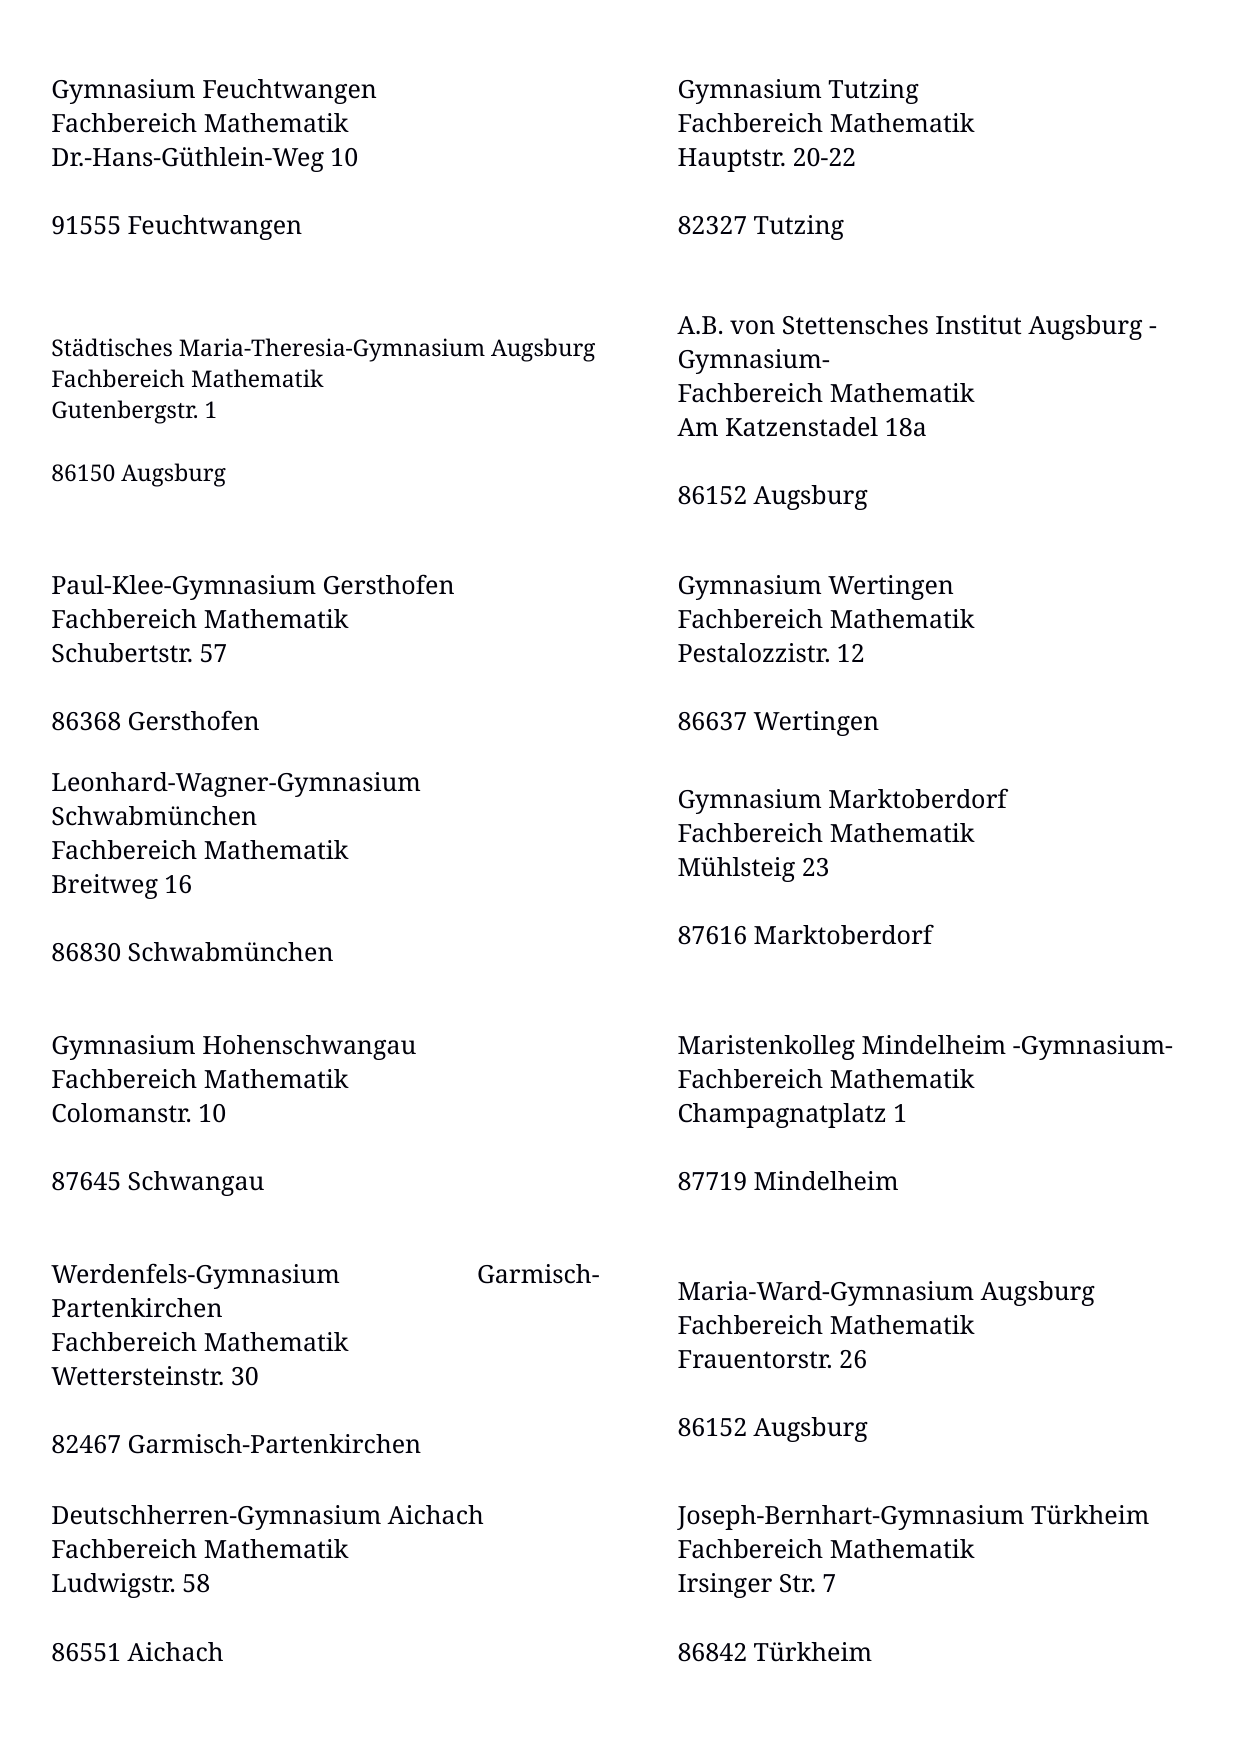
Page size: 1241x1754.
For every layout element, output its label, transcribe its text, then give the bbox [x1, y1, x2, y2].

table_cell Deutschherren-Gymnasium Aichach Fachbereich Mathematik Ludwigstr. 58 86551 Aichach [12, 1471, 638, 1695]
table_cell Maria-Ward-Gymnasium Augsburg Fachbereich Mathematik Frauentorstr. 26 86152 Augsburg [638, 1246, 1229, 1471]
table_cell Gymnasium Wertingen Fachbereich Mathematik Pestalozzistr. 12 86637 Wertingen [638, 551, 1229, 755]
table_cell Paul-Klee-Gymnasium Gersthofen Fachbereich Mathematik Schubertstr. 57 86368 Gersthofen [12, 551, 638, 755]
table_cell Joseph-Bernhart-Gymnasium Türkheim Fachbereich Mathematik Irsinger Str. 7 86842 Türkheim [638, 1471, 1229, 1695]
table_cell Leonhard-Wagner-Gymnasium Schwabmünchen Fachbereich Mathematik Breitweg 16 86830 Schwabmünchen [12, 755, 638, 979]
table_header Gymnasium Feuchtwangen Fachbereich Mathematik Dr.-Hans-Güthlein-Weg 10 91555 Feuchtwangen [12, 44, 638, 269]
table_cell Gymnasium Hohenschwangau Fachbereich Mathematik Colomanstr. 10 87645 Schwangau [12, 979, 638, 1246]
table_cell Maristenkolleg Mindelheim -Gymnasium- Fachbereich Mathematik Champagnatplatz 1 87719 Mindelheim [638, 979, 1229, 1246]
table_header Gymnasium Tutzing Fachbereich Mathematik Hauptstr. 20-22 82327 Tutzing [638, 44, 1229, 269]
table_cell Städtisches Maria-Theresia-Gymnasium Augsburg Fachbereich Mathematik Gutenbergstr. 1 86150 Augsburg [12, 269, 638, 551]
table_cell Werdenfels-Gymnasium Garmisch-Partenkirchen Fachbereich Mathematik Wettersteinstr. 30 82467 Garmisch-Partenkirchen [12, 1246, 638, 1471]
table_cell Gymnasium Marktoberdorf Fachbereich Mathematik Mühlsteig 23 87616 Marktoberdorf [638, 755, 1229, 979]
table_cell A.B. von Stettensches Institut Augsburg -Gymnasium- Fachbereich Mathematik Am Katzenstadel 18a 86152 Augsburg [638, 269, 1229, 551]
